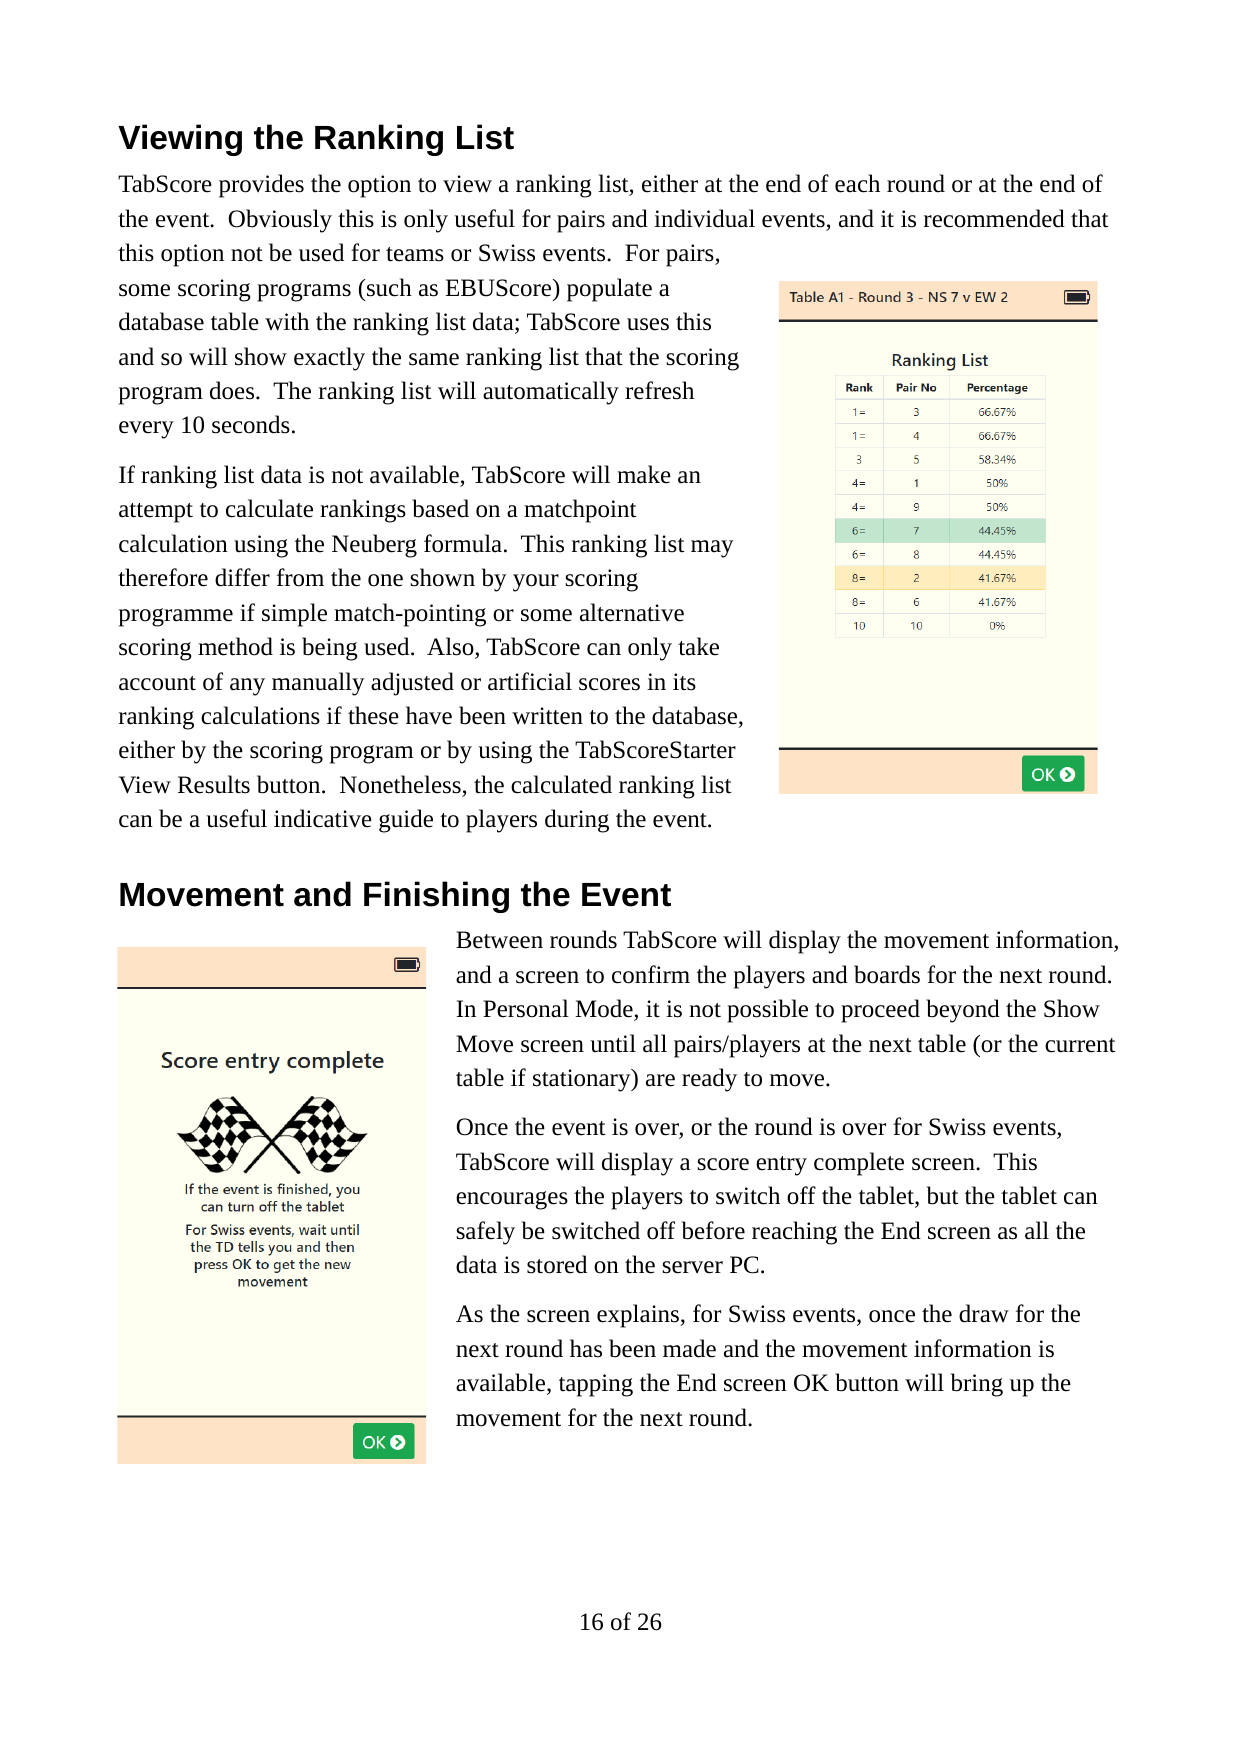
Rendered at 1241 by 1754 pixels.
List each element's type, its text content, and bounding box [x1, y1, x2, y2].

text Once the event is over, or the round is over for Swiss events, TabScore will display a score entry complete screen. This encourages the players to switch off the tablet, but the tablet can safely be switched off before reaching the End screen as all the data is stored on the server PC. [427, 1112, 1122, 1279]
picture [117, 947, 427, 1464]
text TabScore provides the option to view a ranking list, either at the end of each round or at the end of the event. Obviously this is only useful for pairs and individual events, and it is recommended that this option not be used for teams or Swiss events. For pairs, some scoring programs (such as EBUScore) populate a database table with the ranking list data; TabScore uses this and so will show exactly the same ranking list that the scoring program does. The ranking list will automatically refresh every 10 seconds. [118, 169, 1122, 439]
text If ranking list data is not available, TabScore will make an attempt to calculate rankings based on a matchpoint calculation using the Neuberg formula. This ranking list may therefore differ from the one shown by your scoring programme if simple match-pointing or some alternative scoring method is being used. Also, TabScore can only take account of any manually adjusted or artificial scores in its ranking calculations if these have been written to the database, either by the scoring program or by using the TabScoreStarter View Results button. Nonetheless, the calculated ranking list can be a useful indicative guide to players during the event. [118, 460, 1122, 833]
text As the screen explains, for Swiss events, once the draw for the next round has been made and the movement information is available, tapping the End screen OK button will bring up the movement for the next round. [427, 1299, 1122, 1432]
picture [778, 281, 1098, 794]
text Between rounds TabScore will display the movement information, and a screen to confirm the players and boards for the next round. In Personal Mode, it is not possible to proceed beyond the Show Move screen until all pairs/players at the next table (or the current table if stationary) are ready to move. [118, 926, 1122, 1092]
subtitle Movement and Finishing the Event [118, 874, 1122, 913]
subtitle Viewing the Ranking List [118, 118, 1122, 157]
